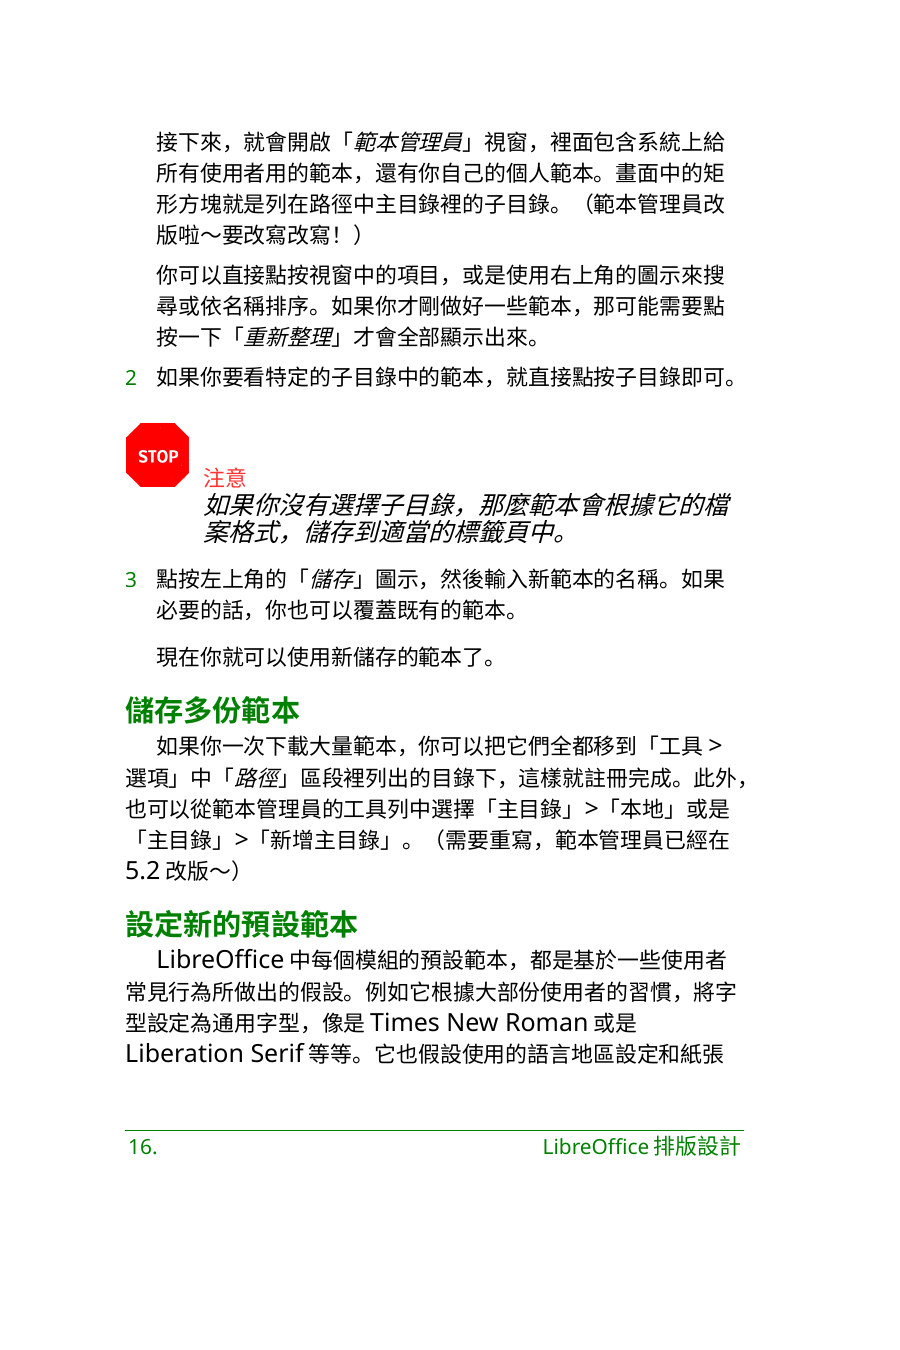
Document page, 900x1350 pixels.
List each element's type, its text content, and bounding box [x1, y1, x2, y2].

text 你可以直接點按視窗中的項目，或是使用右上角的圖示來搜尋或依名稱排序。如果你才剛做好一些範本，那可能需要點按一下「重新整理」才會全部顯示出來。 [156, 258, 744, 352]
picture [126, 423, 189, 487]
list 注意 [125, 423, 744, 493]
list 如果你要看特定的子目錄中的範本，就直接點按子目錄即可。 [125, 360, 744, 392]
text 如果你沒有選擇子目錄，那麼範本會根據它的檔案格式，儲存到適當的標籤頁中。 [203, 493, 744, 547]
text LibreOffice中每個模組的預設範本，都是基於一些使用者常見行為所做出的假設。例如它根據大部份使用者的習慣，將字型設定為通用字型，像是Times New Roman或是Liberation Serif等等。它也假設使用的語言地區設定和紙張大小間有一定的關聯。所以當安裝時使用的語言是美式英文的話，紙張大小預設會使用Letter；而使用英式英文的話，紙張大小預設就使用A4。 [125, 944, 744, 1069]
text 現在你就可以使用新儲存的範本了。 [125, 641, 744, 672]
subtitle 設定新的預設範本 [125, 902, 744, 944]
subtitle 儲存多份範本 [125, 687, 744, 730]
list 點按左上角的「儲存」圖示，然後輸入新範本的名稱。如果必要的話，你也可以覆蓋既有的範本。 [125, 562, 744, 625]
text 接下來，就會開啟「範本管理員」視窗，裡面包含系統上給所有使用者用的範本，還有你自己的個人範本。畫面中的矩形方塊就是列在路徑中主目錄裡的子目錄。（範本管理員改版啦～要改寫改寫！） [156, 125, 744, 250]
text 如果你一次下載大量範本，你可以把它們全都移到「工具 > 選項」中「路徑」區段裡列出的目錄下，這樣就註冊完成。此外，也可以從範本管理員的工具列中選擇「主目錄」>「本地」或是「主目錄」>「新增主目錄」。（需要重寫，範本管理員已經在5.2改版～） [125, 730, 744, 886]
